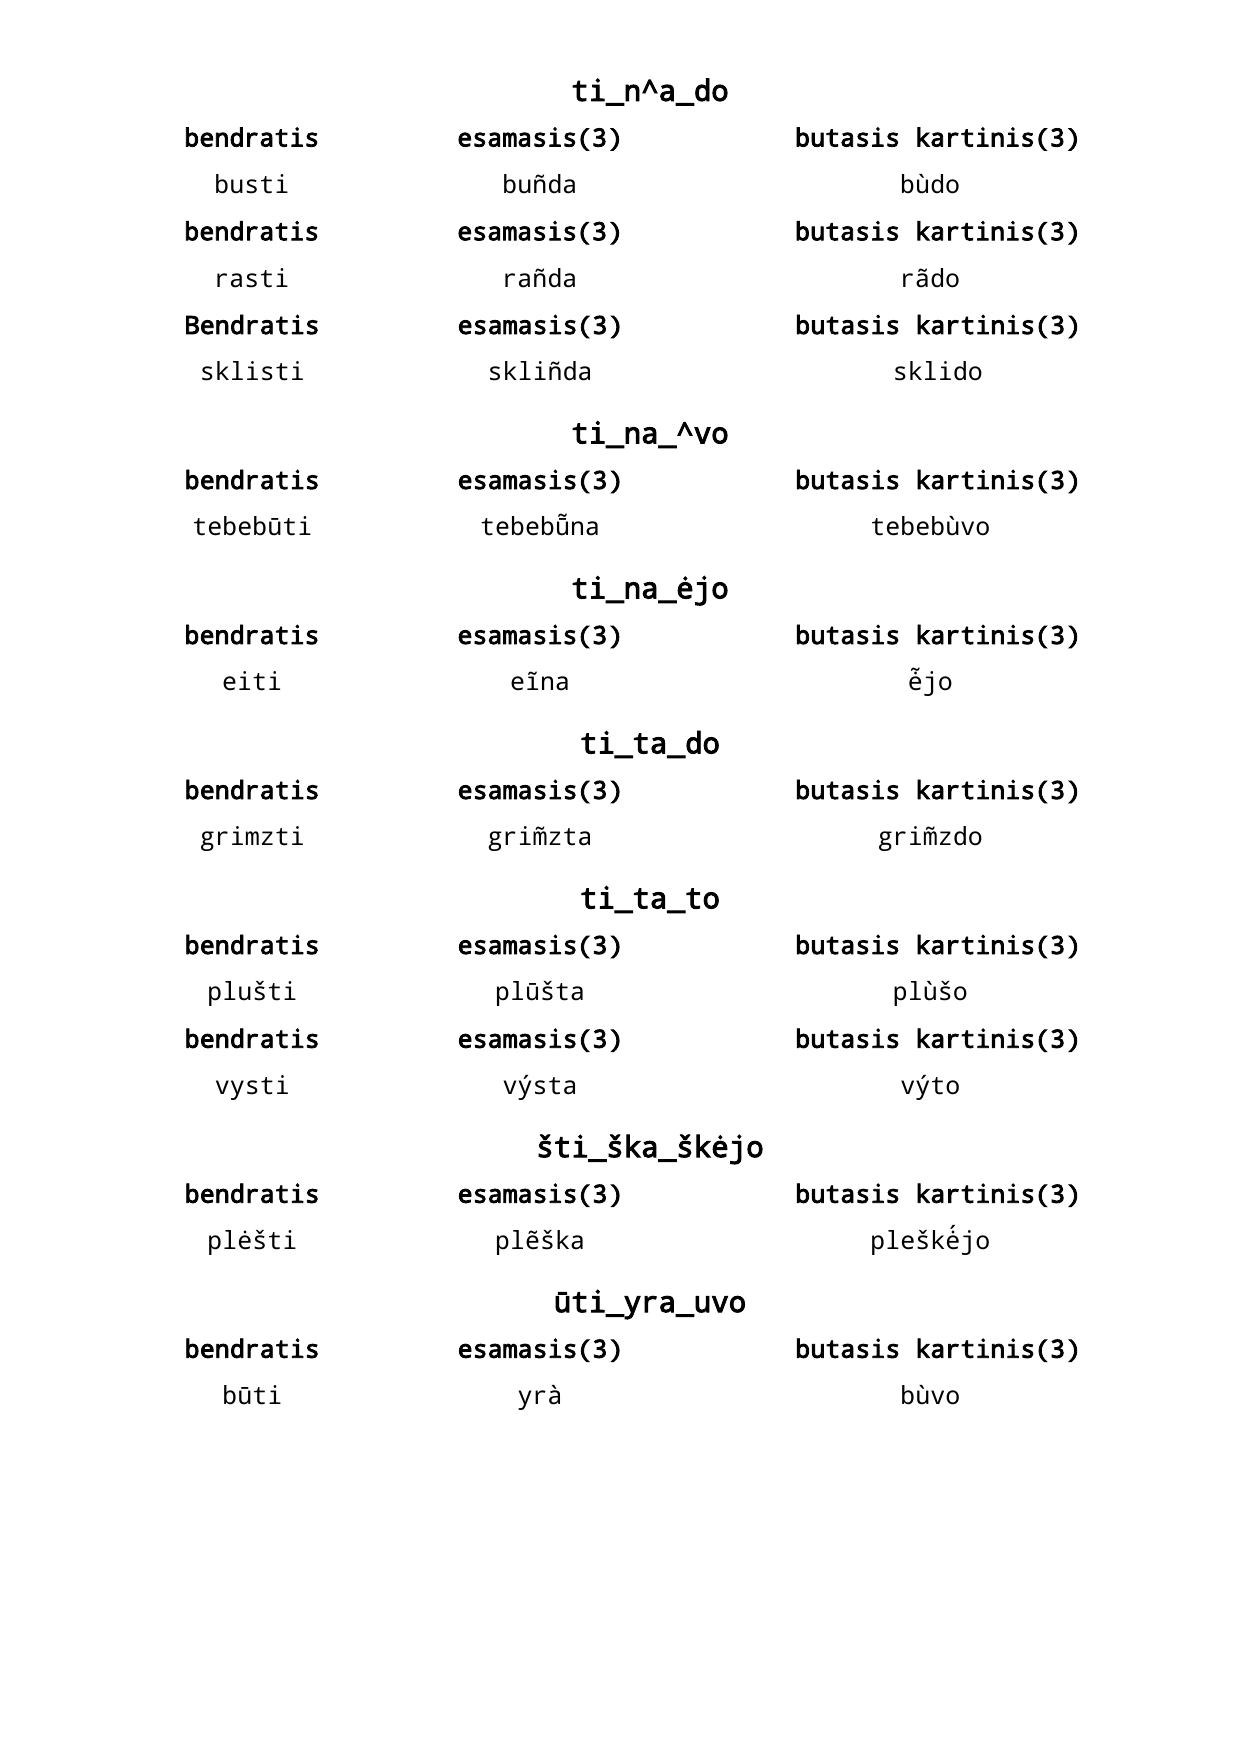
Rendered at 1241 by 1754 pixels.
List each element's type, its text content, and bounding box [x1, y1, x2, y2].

table_header bendratis [118, 928, 386, 975]
table_cell plėšti [118, 1224, 386, 1270]
table_cell rañda [385, 261, 694, 308]
table_cell yrà [386, 1379, 694, 1425]
table_header esamasis(3) [386, 1177, 694, 1223]
table_header butasis kartinis(3) [694, 463, 1181, 510]
table_header butasis kartinis(3) [694, 308, 1181, 355]
table_cell plùšo [694, 975, 1181, 1022]
table_cell būti [118, 1379, 386, 1425]
subtitle ti_n^a_do [118, 74, 1181, 108]
table_cell tebebùvo [694, 510, 1181, 557]
table_cell grim̃zdo [694, 820, 1181, 867]
table_cell vysti [118, 1069, 386, 1115]
table_cell buñda [385, 167, 694, 214]
table_cell ė̃jo [694, 665, 1181, 712]
table_header esamasis(3) [385, 214, 694, 261]
table_cell bùdo [694, 167, 1181, 214]
table_header esamasis(3) [386, 1022, 694, 1068]
table_cell tebebūti [118, 510, 386, 557]
table_header butasis kartinis(3) [694, 773, 1181, 820]
table_cell sklido [694, 355, 1181, 402]
table_header esamasis(3) [386, 308, 694, 355]
subtitle ti_na_ėjo [118, 571, 1181, 605]
table_cell výsta [386, 1069, 694, 1115]
table_header esamasis(3) [386, 463, 694, 510]
table_header butasis kartinis(3) [694, 1177, 1181, 1223]
subtitle ti_na_^vo [118, 416, 1181, 450]
table_cell pleškė́jo [694, 1224, 1181, 1270]
table_cell grim̃zta [386, 820, 694, 867]
table_header esamasis(3) [386, 928, 694, 975]
table_cell grimzti [118, 820, 386, 867]
table_cell skliñda [386, 355, 694, 402]
table_header butasis kartinis(3) [694, 120, 1181, 167]
table_cell tebebū̃na [386, 510, 694, 557]
table_header bendratis [118, 463, 386, 510]
table_cell výto [694, 1069, 1181, 1115]
table_header bendratis [118, 1332, 386, 1378]
table_cell plušti [118, 975, 386, 1022]
table_header bendratis [118, 1022, 386, 1068]
table_header bendratis [118, 773, 386, 820]
table_cell eĩna [386, 665, 694, 712]
table_header esamasis(3) [385, 120, 694, 167]
table_header bendratis [118, 1177, 386, 1223]
subtitle ti_ta_to [118, 881, 1181, 915]
table_header bendratis [118, 618, 386, 665]
subtitle šti_ška_škėjo [118, 1130, 1181, 1164]
table_header Bendratis [118, 308, 386, 355]
table_header bendratis [118, 120, 385, 167]
table_header esamasis(3) [386, 618, 694, 665]
table_cell plẽška [386, 1224, 694, 1270]
table_header esamasis(3) [386, 1332, 694, 1378]
table_cell busti [118, 167, 385, 214]
table_header esamasis(3) [386, 773, 694, 820]
table_cell plūšta [386, 975, 694, 1022]
table_cell sklisti [118, 355, 386, 402]
table_header butasis kartinis(3) [694, 1332, 1181, 1378]
subtitle ti_ta_do [118, 726, 1181, 760]
table_cell bùvo [694, 1379, 1181, 1425]
table_header butasis kartinis(3) [694, 1022, 1181, 1068]
table_cell rasti [118, 261, 385, 308]
table_header butasis kartinis(3) [694, 214, 1181, 261]
table_cell rãdo [694, 261, 1181, 308]
table_header butasis kartinis(3) [694, 928, 1181, 975]
table_header bendratis [118, 214, 385, 261]
table_header butasis kartinis(3) [694, 618, 1181, 665]
table_cell eiti [118, 665, 386, 712]
subtitle ūti_yra_uvo [118, 1285, 1181, 1319]
